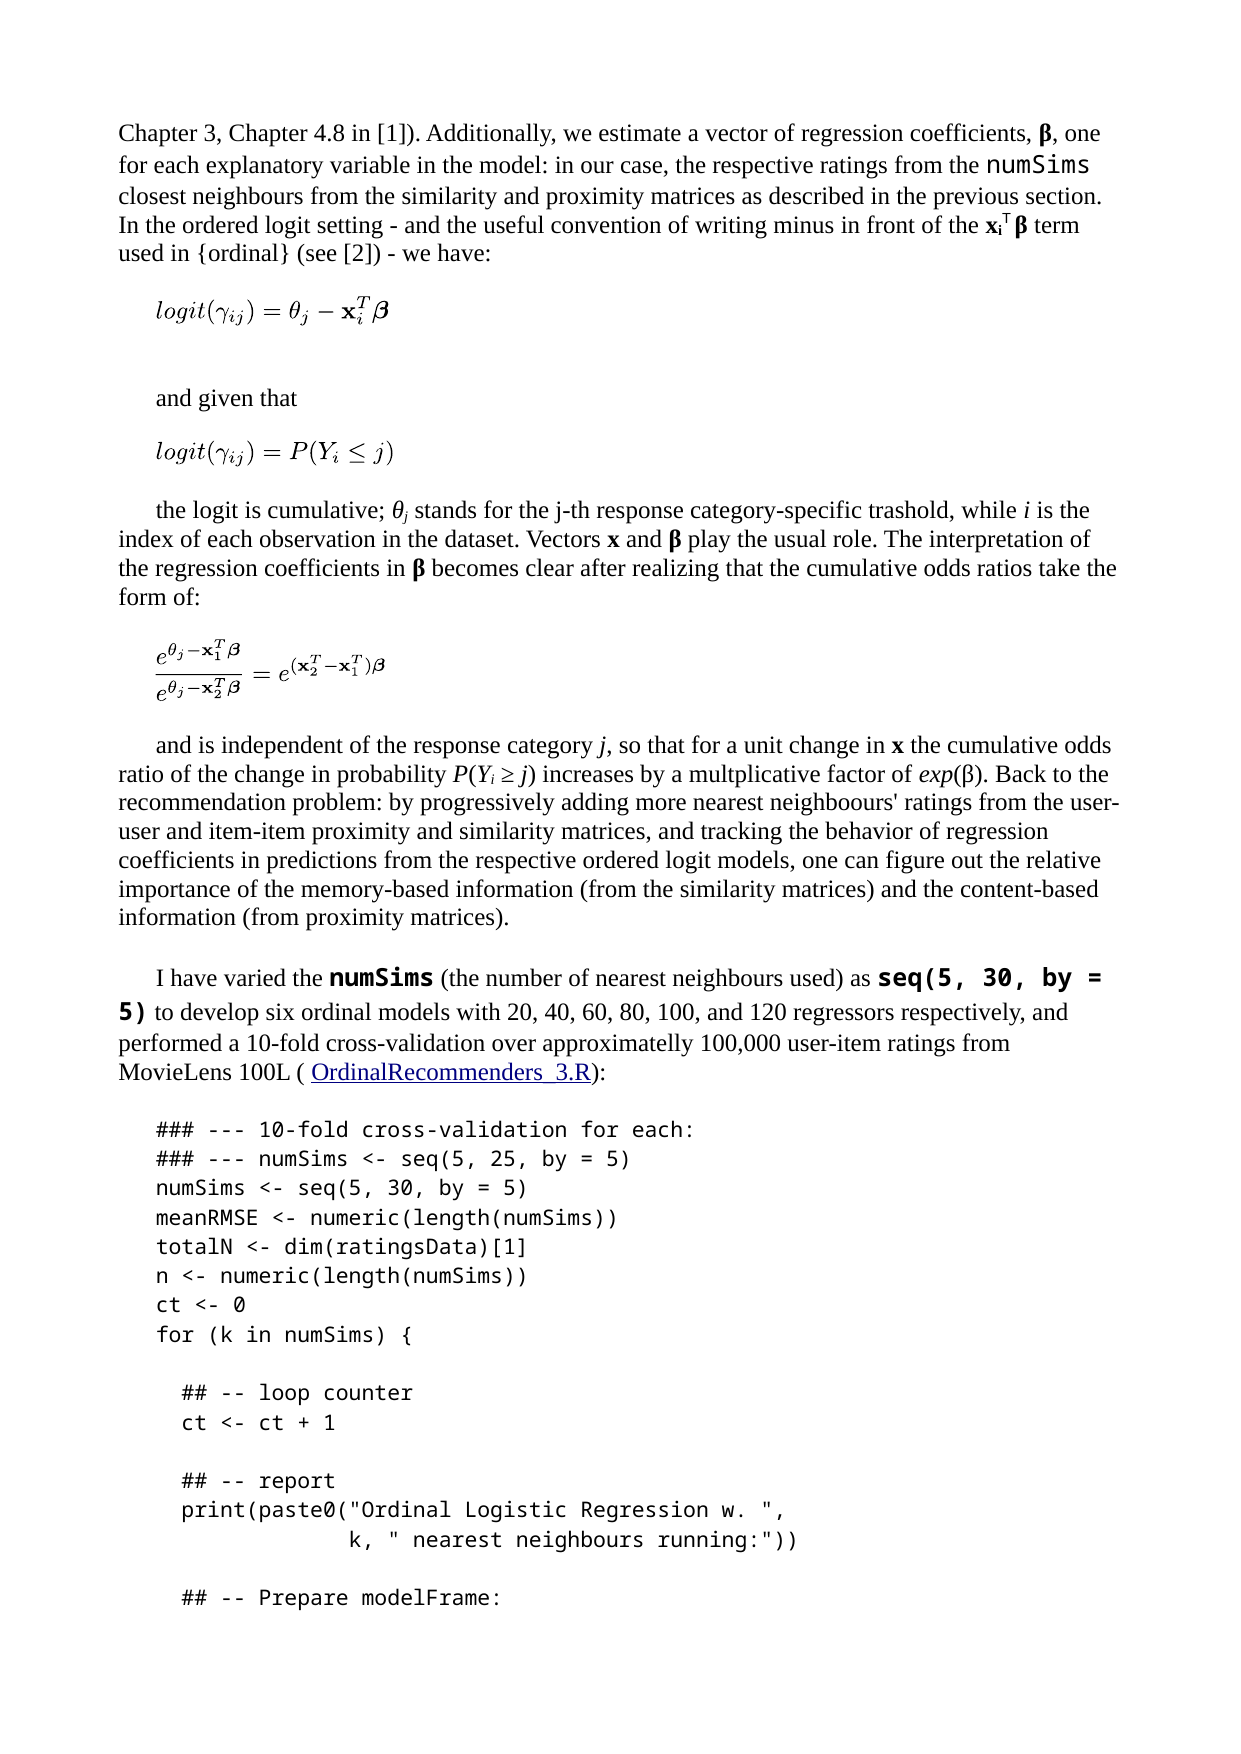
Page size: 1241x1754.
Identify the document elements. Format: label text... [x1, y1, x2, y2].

text print(paste0("Ordinal Logistic Regression w. ", [118, 1495, 1122, 1524]
text ### --- numSims <- seq(5, 25, by = 5) [118, 1143, 1122, 1173]
text ## -- Prepare modelFrame: [118, 1583, 1122, 1612]
text ct <- ct + 1 [118, 1407, 1122, 1436]
text n <- numeric(length(numSims)) [118, 1261, 1122, 1290]
text ### --- 10-fold cross-validation for each: [118, 1114, 1122, 1143]
text meanRMSE <- numeric(length(numSims)) [118, 1202, 1122, 1231]
text and is independent of the response category j, so that for a unit change in x the cumulative odds ratio of the change in probability P(Yi ≥ j) increases by a multplicative factor of exp(β). Back to the recommendation problem: by progressively adding more nearest neighboours' ratings from the user-user and item-item proximity and similarity matrices, and tracking the behavior of regression coefficients in predictions from the respective ordered logit models, one can figure out the relative importance of the memory-based information (from the similarity matrices) and the content-based information (from proximity matrices). [118, 730, 1122, 931]
text ct <- 0 [118, 1290, 1122, 1319]
text k, " nearest neighbours running:")) [118, 1524, 1122, 1553]
text for (k in numSims) { [118, 1319, 1122, 1348]
text ## -- report [118, 1466, 1122, 1495]
text numSims <- seq(5, 30, by = 5) [118, 1173, 1122, 1202]
text I have varied the numSims (the number of nearest neighbours used) as seq(5, 30, by = 5) to develop six ordinal models with 20, 40, 60, 80, 100, and 120 regressors respectively, and performed a 10-fold cross-validation over approximatelly 100,000 user-item ratings from MovieLens 100L ( OrdinalRecommenders_3.R): [118, 960, 1122, 1086]
text and given that [118, 383, 1122, 412]
text ## -- loop counter [118, 1378, 1122, 1407]
text the logit is cumulative; θj stands for the j-th response category-specific trashold, while i is the index of each observation in the dataset. Vectors x and β play the usual role. The interpretation of the regression coefficients in β becomes clear after realizing that the cumulative odds ratios take the form of: [118, 495, 1122, 610]
text totalN <- dim(ratingsData)[1] [118, 1231, 1122, 1261]
text Chapter 3, Chapter 4.8 in [1]). Additionally, we estimate a vector of regression coefficients, β, one for each explanatory variable in the model: in our case, the respective ratings from the numSims closest neighbours from the similarity and proximity matrices as described in the previous section. In the ordered logit setting - and the useful convention of writing minus in front of the xiT β term used in {ordinal} (see [2]) - we have: [118, 118, 1122, 267]
